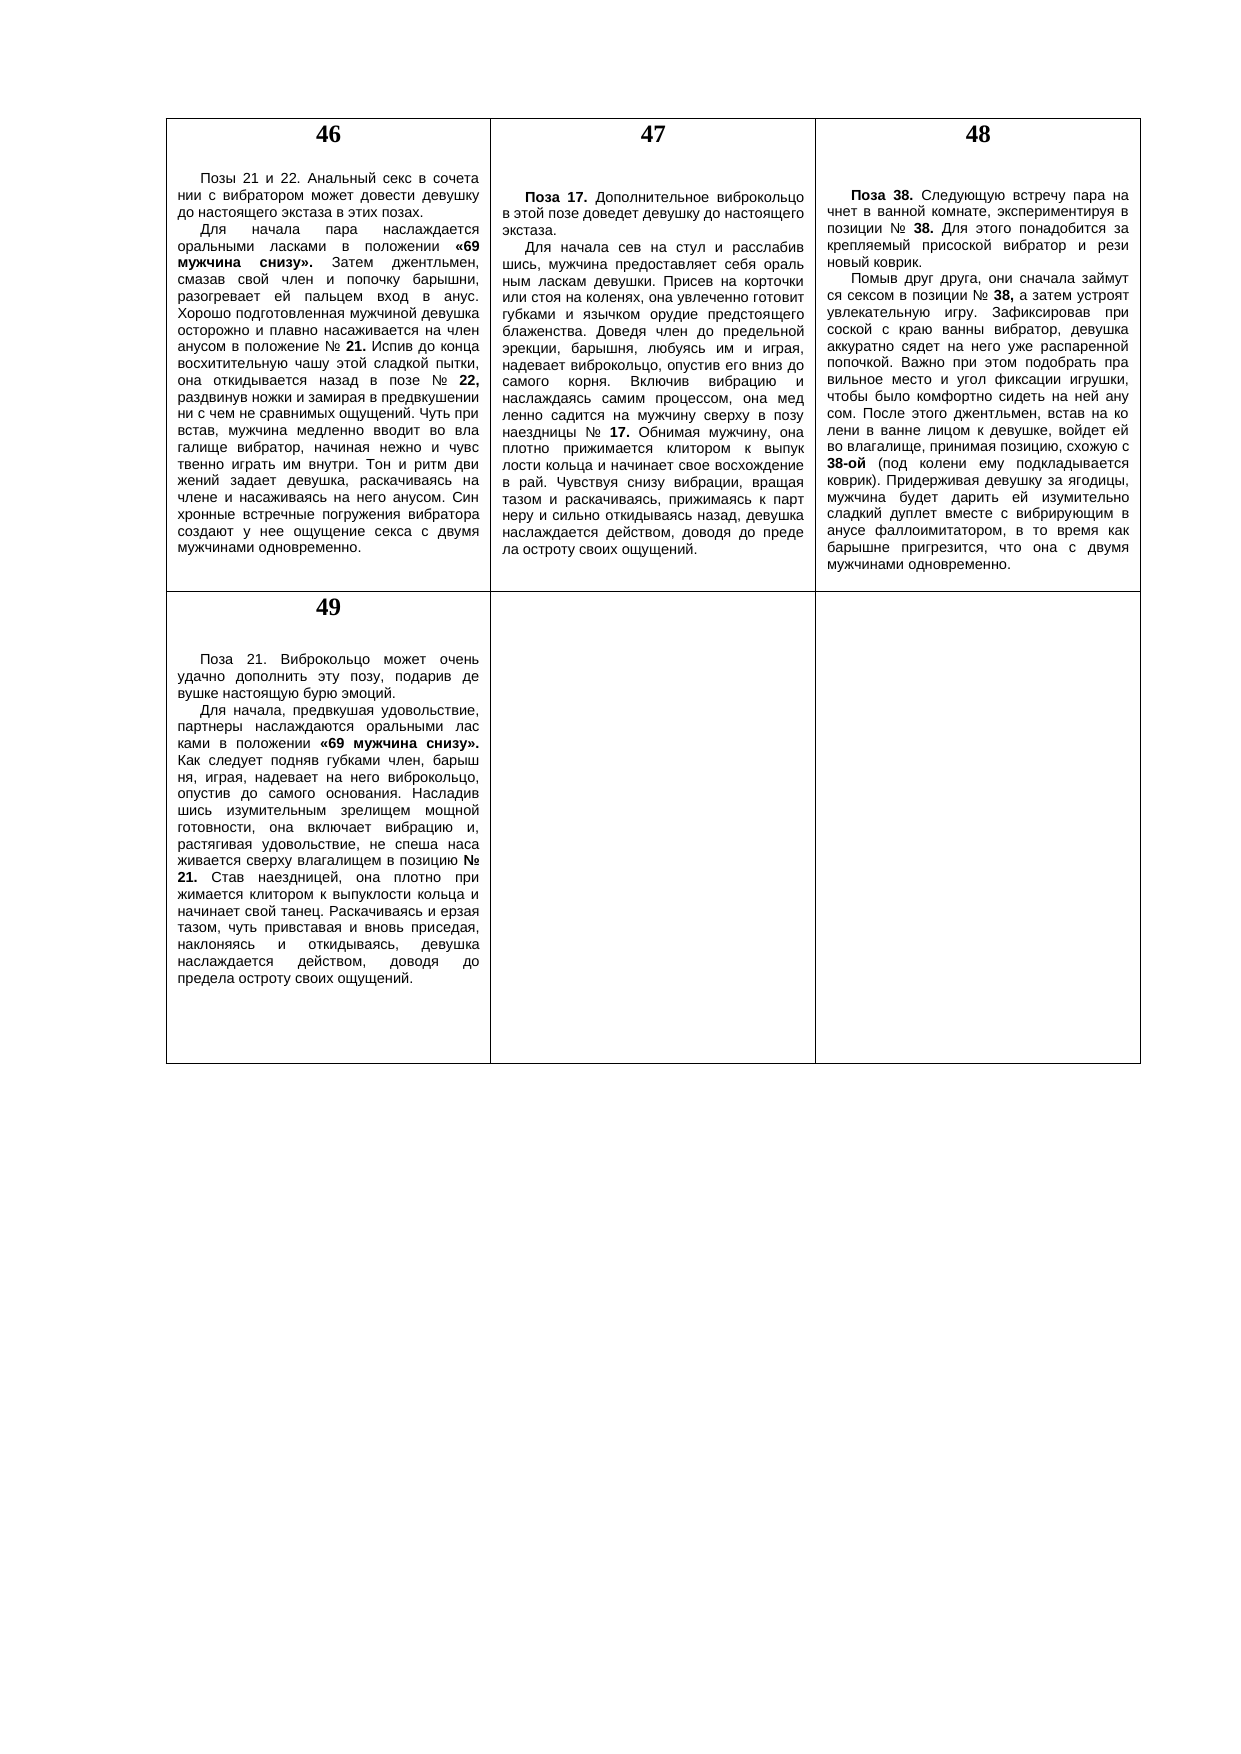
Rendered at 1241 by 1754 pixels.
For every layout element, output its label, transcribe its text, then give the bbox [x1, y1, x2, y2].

table_header 48 Поза 38. Следующую встречу пара на-чнет в ванной комнате, экспериментируя в позиции № 38. Для этого понадобится за-крепляемый присоской вибратор и рези-новый коврик. Помыв друг друга, они сначала займут-ся сексом в позиции № 38, а затем устроят увлекательную игру. Зафиксировав при-соской с краю ванны вибратор, девушка аккуратно сядет на него уже распаренной попочкой. Важно при этом подобрать пра-вильное место и угол фиксации игрушки, чтобы было комфортно сидеть на ней ану-сом. После этого джентльмен, встав на ко-лени в ванне лицом к девушке, войдет ей во влагалище, принимая позицию, схо-жую с 38-ой (под колени ему подкладыва-ется коврик). Придерживая девушку за ягодицы, мужчина будет дарить ей изуми-тельно сладкий дуплет вместе с вибриру-ющим в анусе фаллоимитатором, в то время как барышне пригрезится, что она с двумя мужчинами одновременно. [816, 119, 1140, 591]
table_cell [491, 592, 815, 1063]
table_cell [816, 592, 1140, 1063]
table_cell 49 Поза 21. Виброкольцо может очень удачно дополнить эту позу, подарив де-вушке настоящую бурю эмоций. Для начала, предвкушая удовольствие, партнеры наслаждаются оральными лас-ками в положении «69 мужчина снизу». Как следует подняв губками член, барыш-ня, играя, надевает на него виброкольцо, опустив до самого основания. Насладив-шись изумительным зрелищем мощной готовности, она включает вибрацию и, растягивая удовольствие, не спеша наса-живается сверху влагалищем в позицию № 21. Став наездницей, она плотно при-жимается клитором к выпуклости кольца и начинает свой танец. Раскачиваясь и ерзая тазом, чуть привставая и вновь при-седая, наклоняясь и откидываясь, девуш-ка наслаждается действом, доводя до предела остроту своих ощущений. [167, 592, 490, 1063]
table_header 46 Позы 21 и 22. Анальный секс в сочета-нии с вибратором может довести девушку до настоящего экстаза в этих позах. Для начала пара наслаждается оральными ласками в положении «69 мужчина снизу». Затем джентльмен, смазав свой член и попочку барышни, разогревает ей пальцем вход в анус. Хорошо подготов-ленная мужчиной девушка осторожно и плавно насаживается на член анусом в положение № 21. Испив до конца восхи-тительную чашу этой сладкой пытки, она откидывается назад в позе № 22, раздви-нув ножки и замирая в предвкушении ни с чем не сравнимых ощущений. Чуть при-встав, мужчина медленно вводит во вла-галище вибратор, начиная нежно и чувс-твенно играть им внутри. Тон и ритм дви-жений задает девушка, раскачиваясь на члене и насаживаясь на него анусом. Син-хронные встречные погружения вибрато-ра создают у нее ощущение секса с двумя мужчинами одновременно. [167, 119, 490, 591]
table_header 47 Поза 17. Дополнительное виброкольцо в этой позе доведет девушку до настояще-го экстаза. Для начала сев на стул и расслабив-шись, мужчина предоставляет себя ораль-ным ласкам девушки. Присев на корточки или стоя на коленях, она увлеченно гото-вит губками и язычком орудие предстоя-щего блаженства. Доведя член до предель-ной эрекции, барышня, любуясь им и играя, надевает виброкольцо, опустив его вниз до самого корня. Включив вибрацию и наслаждаясь самим процессом, она мед-ленно садится на мужчину сверху в позу наездницы № 17. Обнимая мужчину, она плотно прижимается клитором к выпук-лости кольца и начинает свое восхождение в рай. Чувствуя снизу вибрации, вращая тазом и раскачиваясь, прижимаясь к парт-неру и сильно откидываясь назад, девушка наслаждается действом, доводя до преде-ла остроту своих ощущений. [491, 119, 815, 591]
